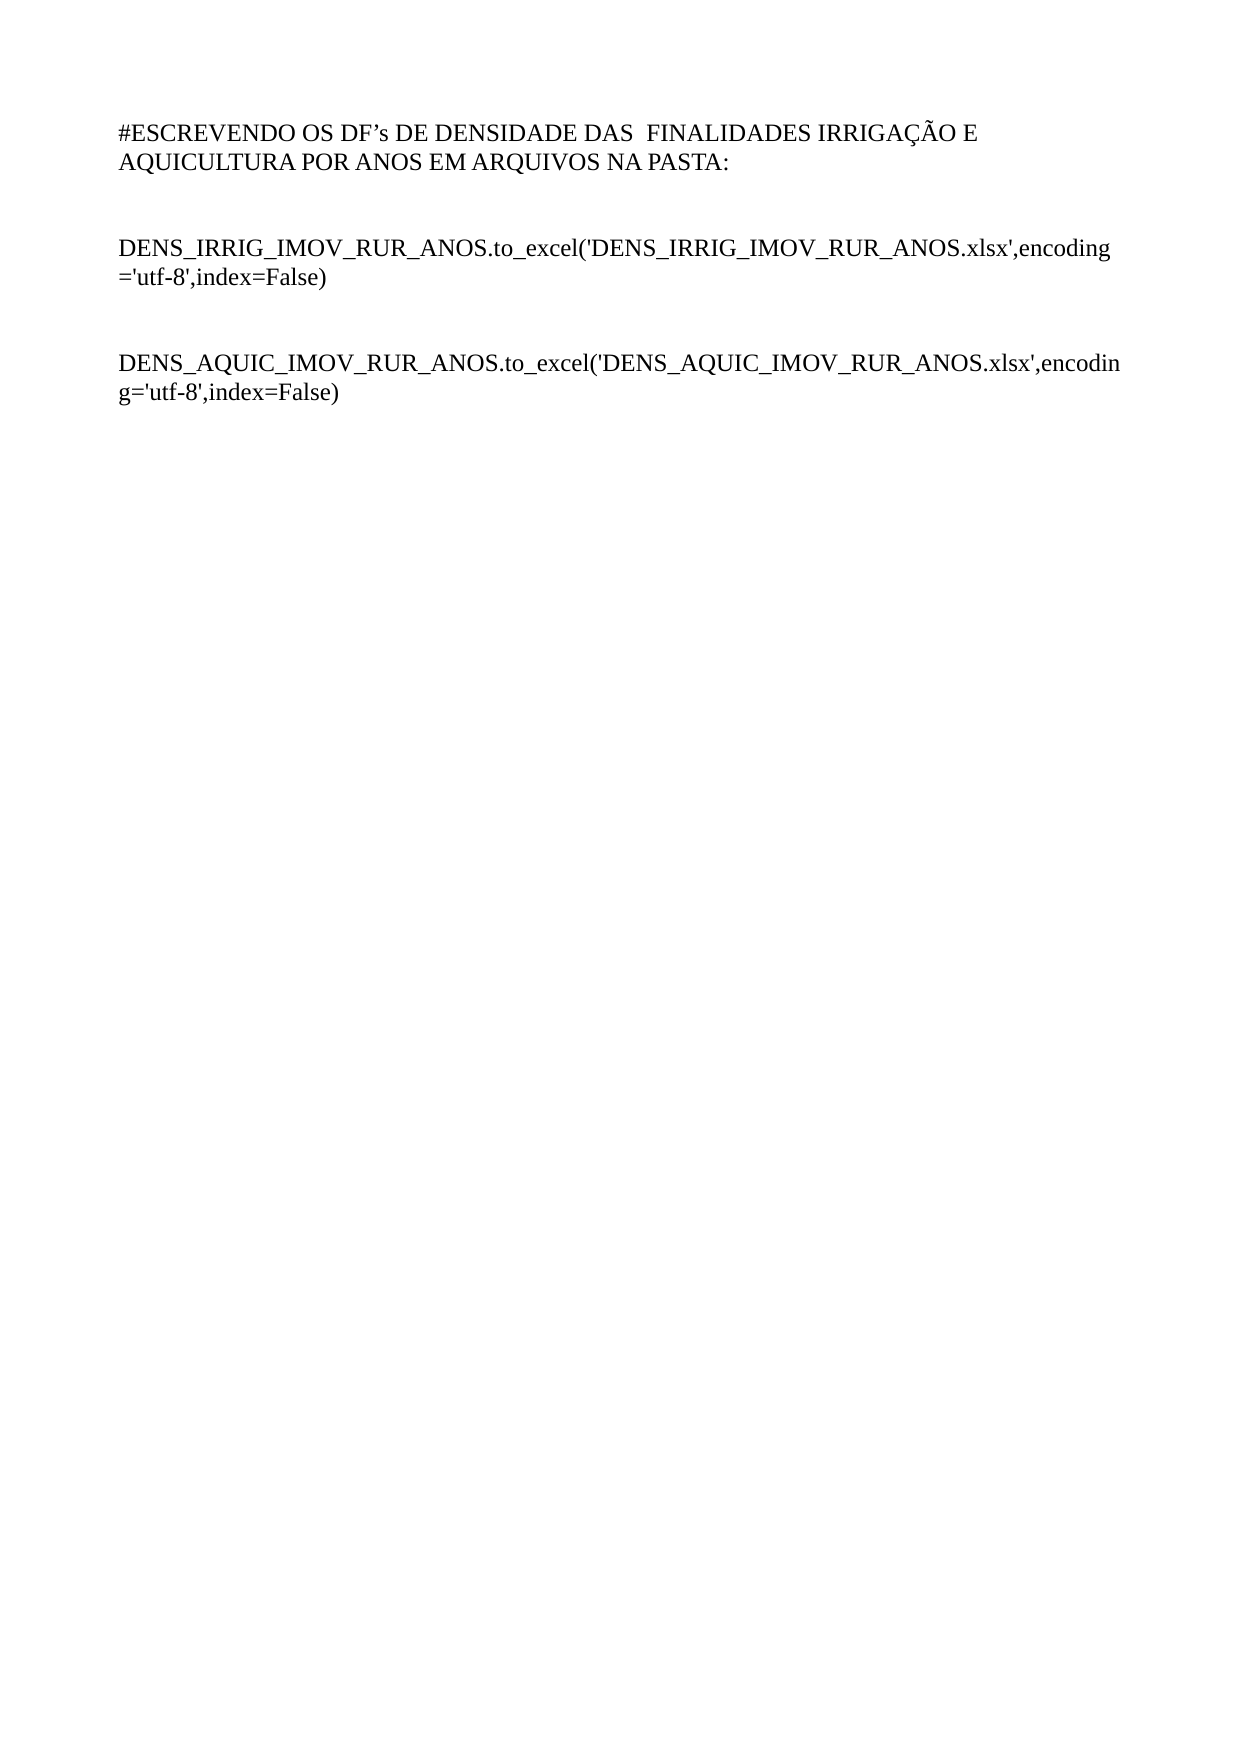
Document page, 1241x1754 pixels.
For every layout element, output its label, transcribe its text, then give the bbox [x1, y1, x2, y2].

text DENS_IRRIG_IMOV_RUR_ANOS.to_excel('DENS_IRRIG_IMOV_RUR_ANOS.xlsx',encoding='utf-8',index=False) [118, 233, 1122, 291]
text #ESCREVENDO OS DF’s DE DENSIDADE DAS FINALIDADES IRRIGAÇÃO E AQUICULTURA POR ANOS EM ARQUIVOS NA PASTA: [118, 118, 1122, 176]
text DENS_AQUIC_IMOV_RUR_ANOS.to_excel('DENS_AQUIC_IMOV_RUR_ANOS.xlsx',encoding='utf-8',index=False) [118, 348, 1122, 406]
